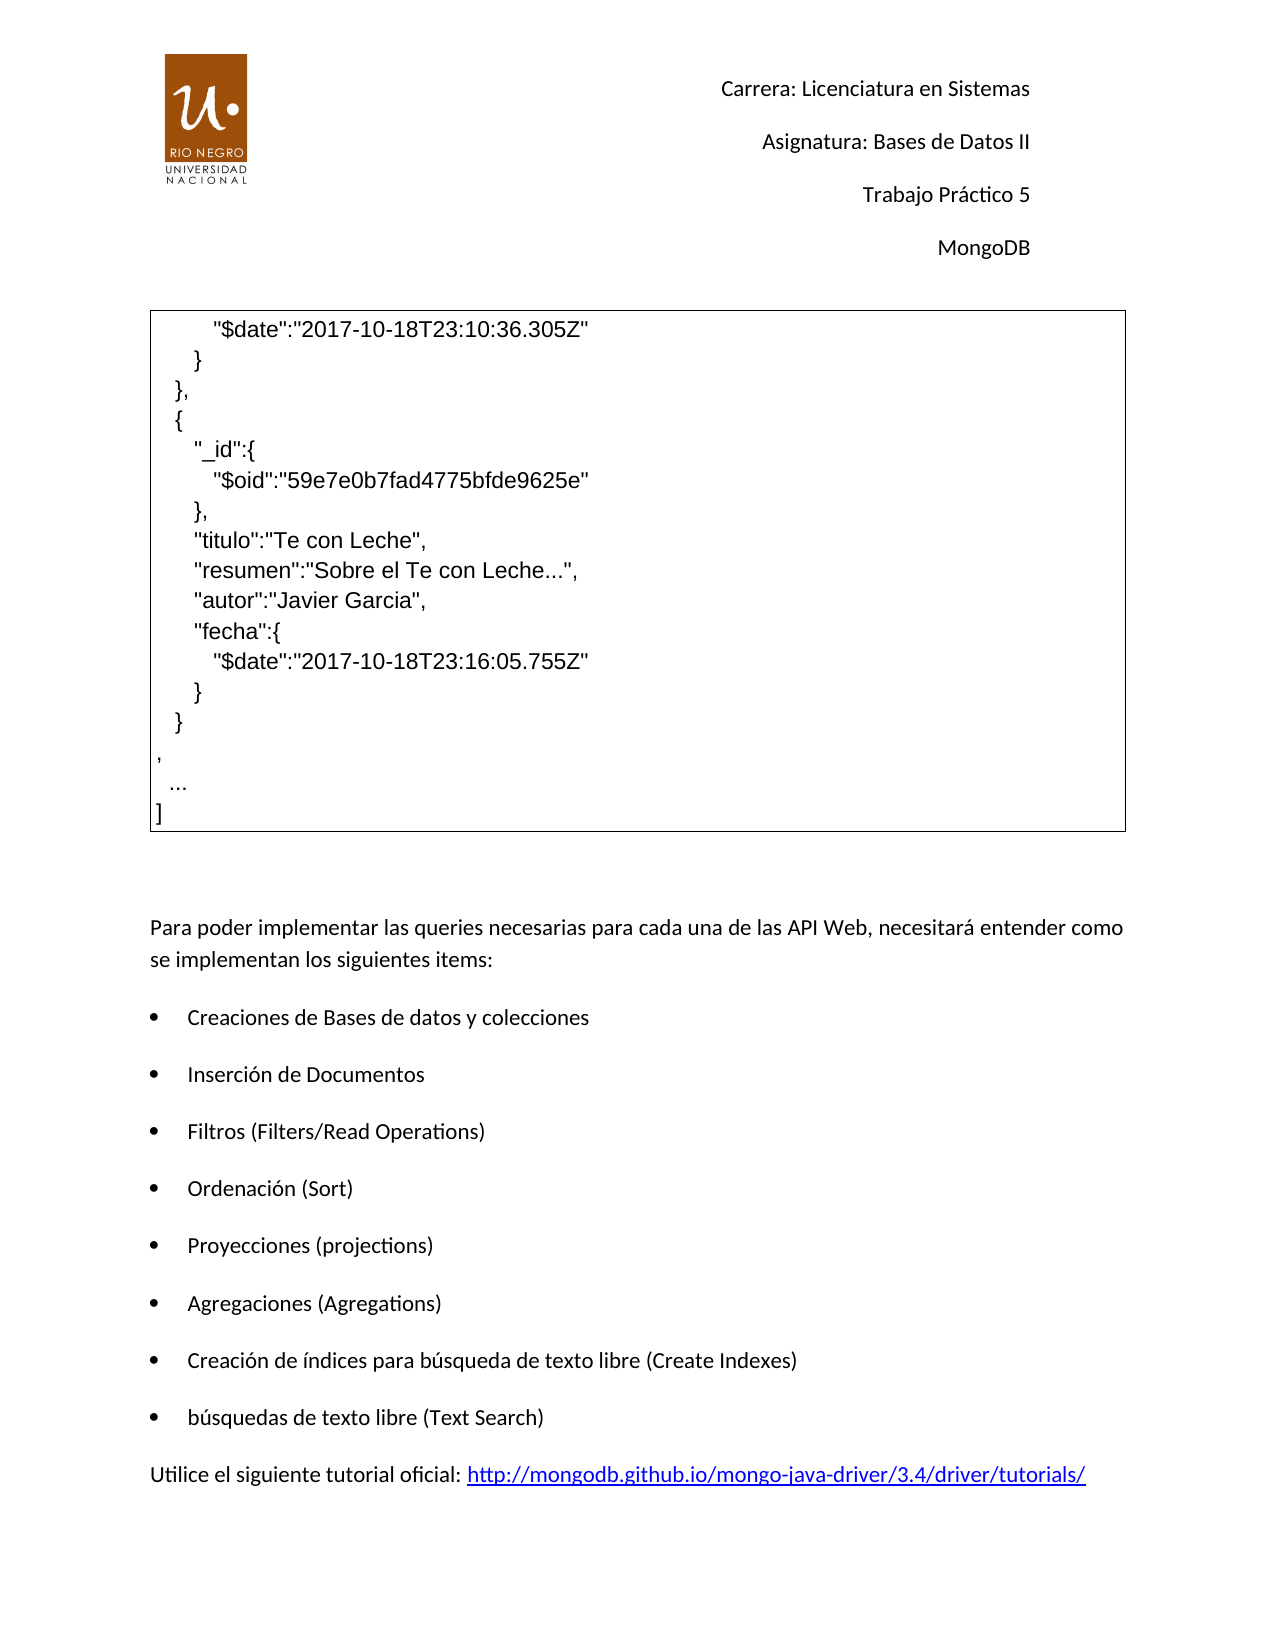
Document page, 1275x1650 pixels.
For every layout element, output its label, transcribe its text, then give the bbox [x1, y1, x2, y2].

list Creaciones de Bases de datos y colecciones [150, 1003, 1125, 1031]
table_header "$date":"2017-10-18T23:10:36.305Z" } }, { "_id":{ "$oid":"59e7e0b7fad4775bfde9625e" }, "titulo":"Te con Leche", "resumen":"Sobre el Te con Leche...", "autor":"Javier Garcia", "fecha":{ "$date":"2017-10-18T23:16:05.755Z" } } , ... ] [151, 311, 1125, 831]
list Creación de índices para búsqueda de texto libre (Create Indexes) [150, 1346, 1125, 1374]
list Filtros (Filters/Read Operations) [150, 1117, 1125, 1145]
text Utilice el siguiente tutorial oficial: http://mongodb.github.io/mongo-java-driver/3.4/driver/tutorials/ [150, 1460, 1125, 1488]
list Agregaciones (Agregations) [150, 1289, 1125, 1317]
list Proyecciones (projections) [150, 1232, 1125, 1259]
list Inserción de Documentos [150, 1060, 1125, 1088]
picture [164, 54, 248, 184]
text Para poder implementar las queries necesarias para cada una de las API Web, necesitará entender como se implementan los siguientes items: [150, 913, 1125, 974]
list Ordenación (Sort) [150, 1174, 1125, 1202]
list búsquedas de texto libre (Text Search) [150, 1403, 1125, 1431]
